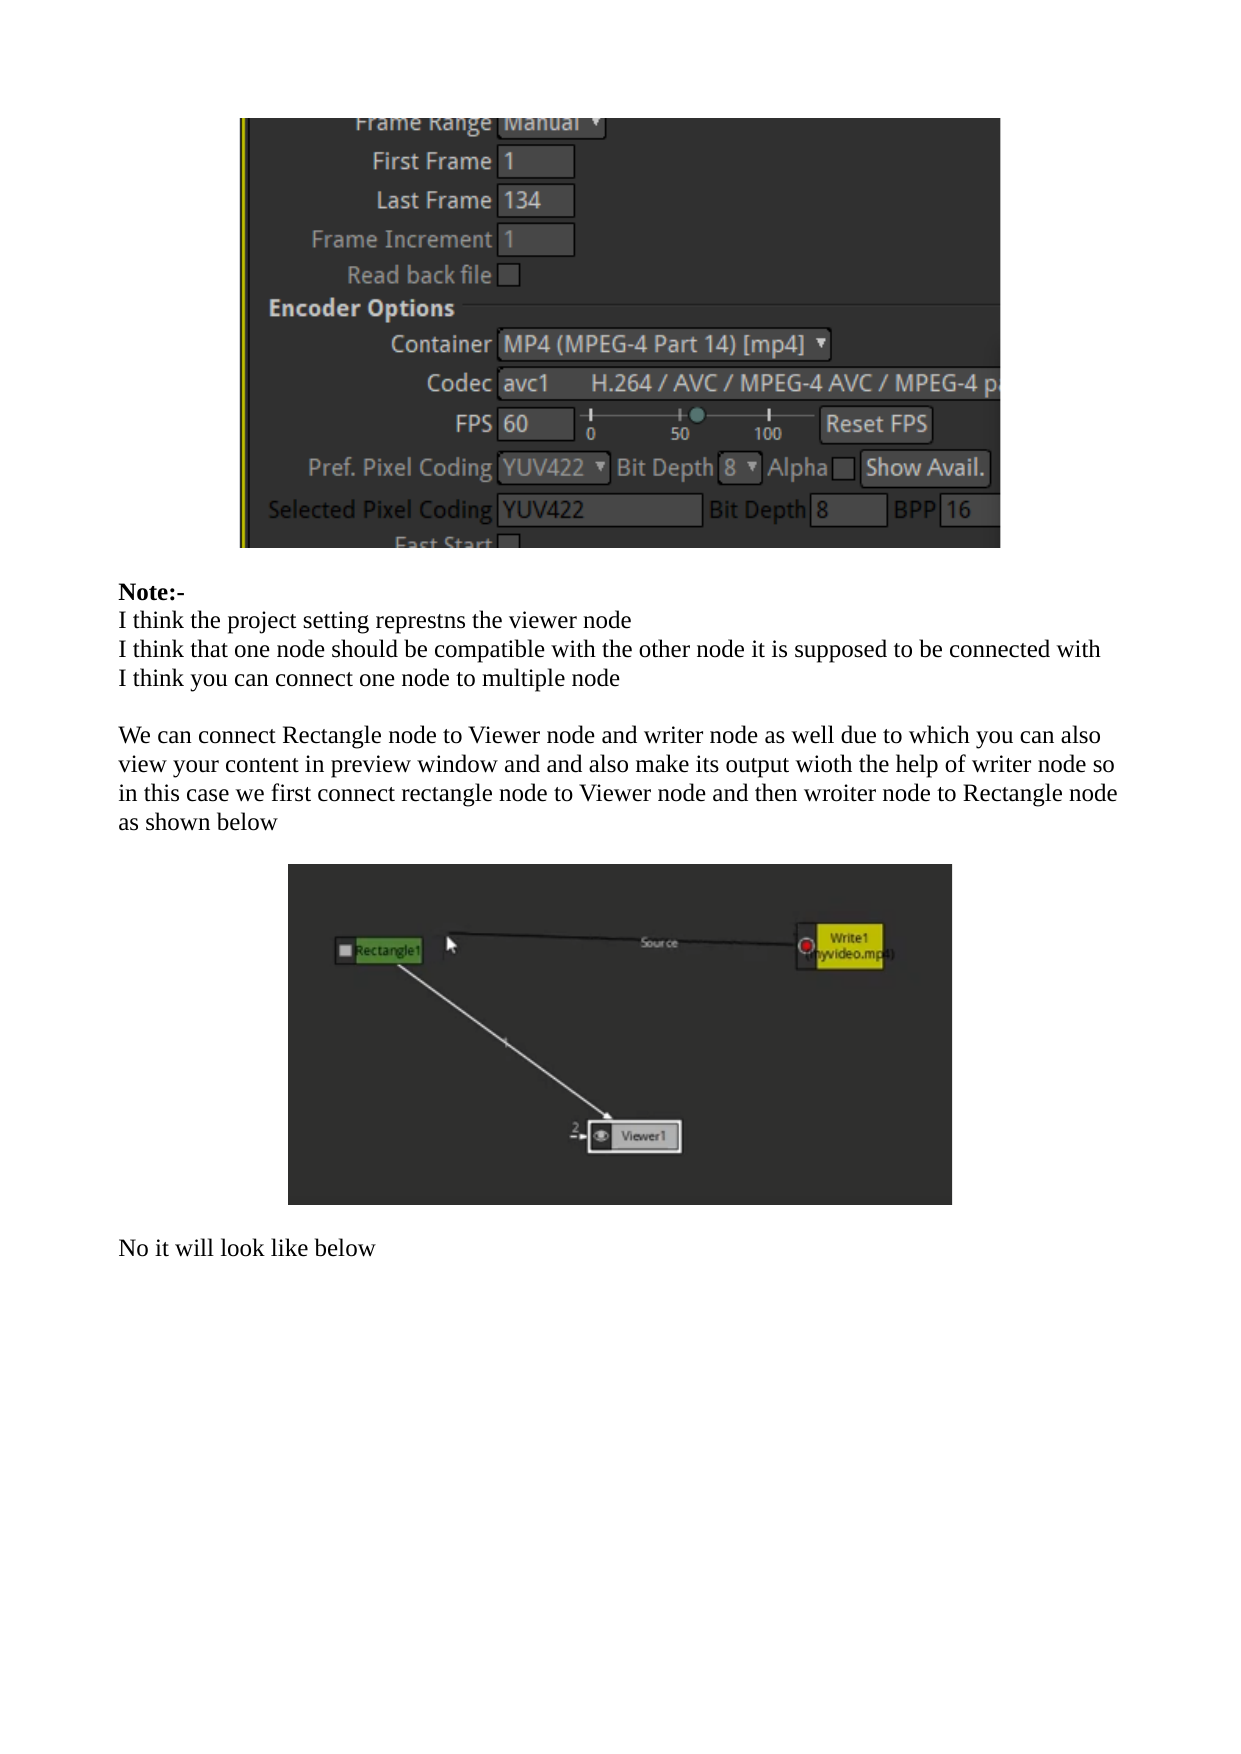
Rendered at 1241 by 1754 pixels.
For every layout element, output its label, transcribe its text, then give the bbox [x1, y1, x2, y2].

text Note:- [118, 577, 1122, 605]
text I think the project setting represtns the viewer node [118, 605, 1122, 634]
text We can connect Rectangle node to Viewer node and writer node as well due to which you can also view your content in preview window and and also make its output wioth the help of writer node so in this case we first connect rectangle node to Viewer node and then wroiter node to Rectangle node [118, 720, 1122, 807]
text I think that one node should be compatible with the other node it is supposed to be connected with [118, 634, 1122, 663]
picture [239, 118, 1001, 548]
text as shown below [118, 807, 1122, 835]
text I think you can connect one node to multiple node [118, 663, 1122, 692]
text No it will look like below [118, 1233, 1122, 1262]
picture [288, 864, 953, 1205]
